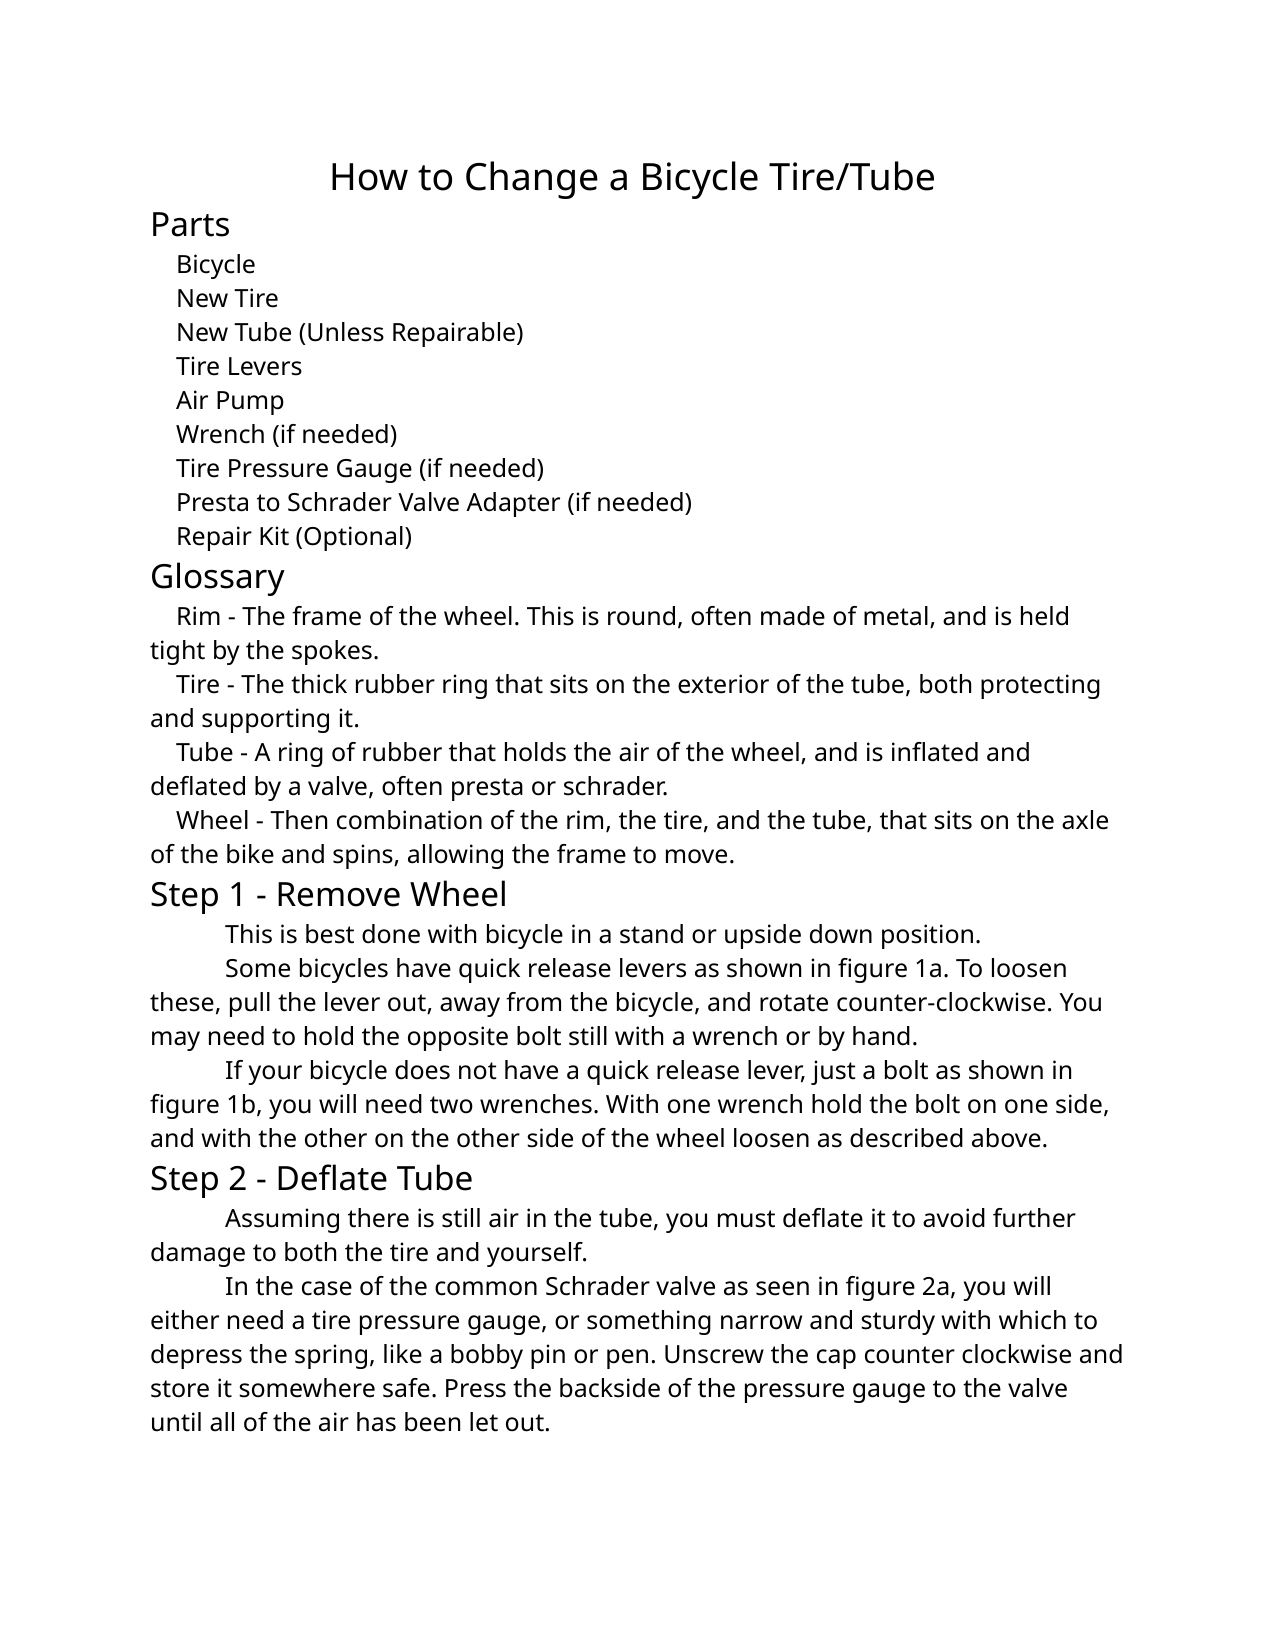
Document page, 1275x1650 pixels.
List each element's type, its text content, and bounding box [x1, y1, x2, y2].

text Wrench (if needed) [150, 417, 1125, 451]
text Air Pump [150, 383, 1125, 417]
text This is best done with bicycle in a stand or upside down position. [150, 916, 1125, 950]
text If your bicycle does not have a quick release lever, just a bolt as shown in figure 1b, you will need two wrenches. With one wrench hold the bolt on one side, and with the other on the other side of the wheel loosen as described above. [150, 1053, 1125, 1155]
text Some bicycles have quick release levers as shown in figure 1a. To loosen these, pull the lever out, away from the bicycle, and rotate counter-clockwise. You may need to hold the opposite bolt still with a wrench or by hand. [150, 950, 1125, 1053]
text How to Change a Bicycle Tire/Tube [150, 150, 1125, 201]
text New Tube (Unless Repairable) [150, 314, 1125, 349]
text Glossary [150, 553, 1125, 598]
text Tire - The thick rubber ring that sits on the exterior of the tube, both protecting and supporting it. [150, 667, 1125, 735]
text Bicycle [150, 246, 1125, 281]
text Rim - The frame of the wheel. This is round, often made of metal, and is held tight by the spokes. [150, 598, 1125, 667]
text Presta to Schrader Valve Adapter (if needed) [150, 485, 1125, 519]
text Parts [150, 201, 1125, 246]
text New Tire [150, 281, 1125, 314]
text Step 1 - Remove Wheel [150, 871, 1125, 916]
text Tube - A ring of rubber that holds the air of the wheel, and is inflated and deflated by a valve, often presta or schrader. [150, 735, 1125, 803]
text In the case of the common Schrader valve as seen in figure 2a, you will either need a tire pressure gauge, or something narrow and sturdy with which to depress the spring, like a bobby pin or pen. Unscrew the cap counter clockwise and store it somewhere safe. Press the backside of the pressure gauge to the valve until all of the air has been let out. [150, 1268, 1125, 1439]
text Repair Kit (Optional) [150, 519, 1125, 553]
text Step 2 - Deflate Tube [150, 1155, 1125, 1200]
text Tire Pressure Gauge (if needed) [150, 451, 1125, 485]
text Wheel - Then combination of the rim, the tire, and the tube, that sits on the axle of the bike and spins, allowing the frame to move. [150, 803, 1125, 871]
text Tire Levers [150, 349, 1125, 383]
text Assuming there is still air in the tube, you must deflate it to avoid further damage to both the tire and yourself. [150, 1200, 1125, 1268]
